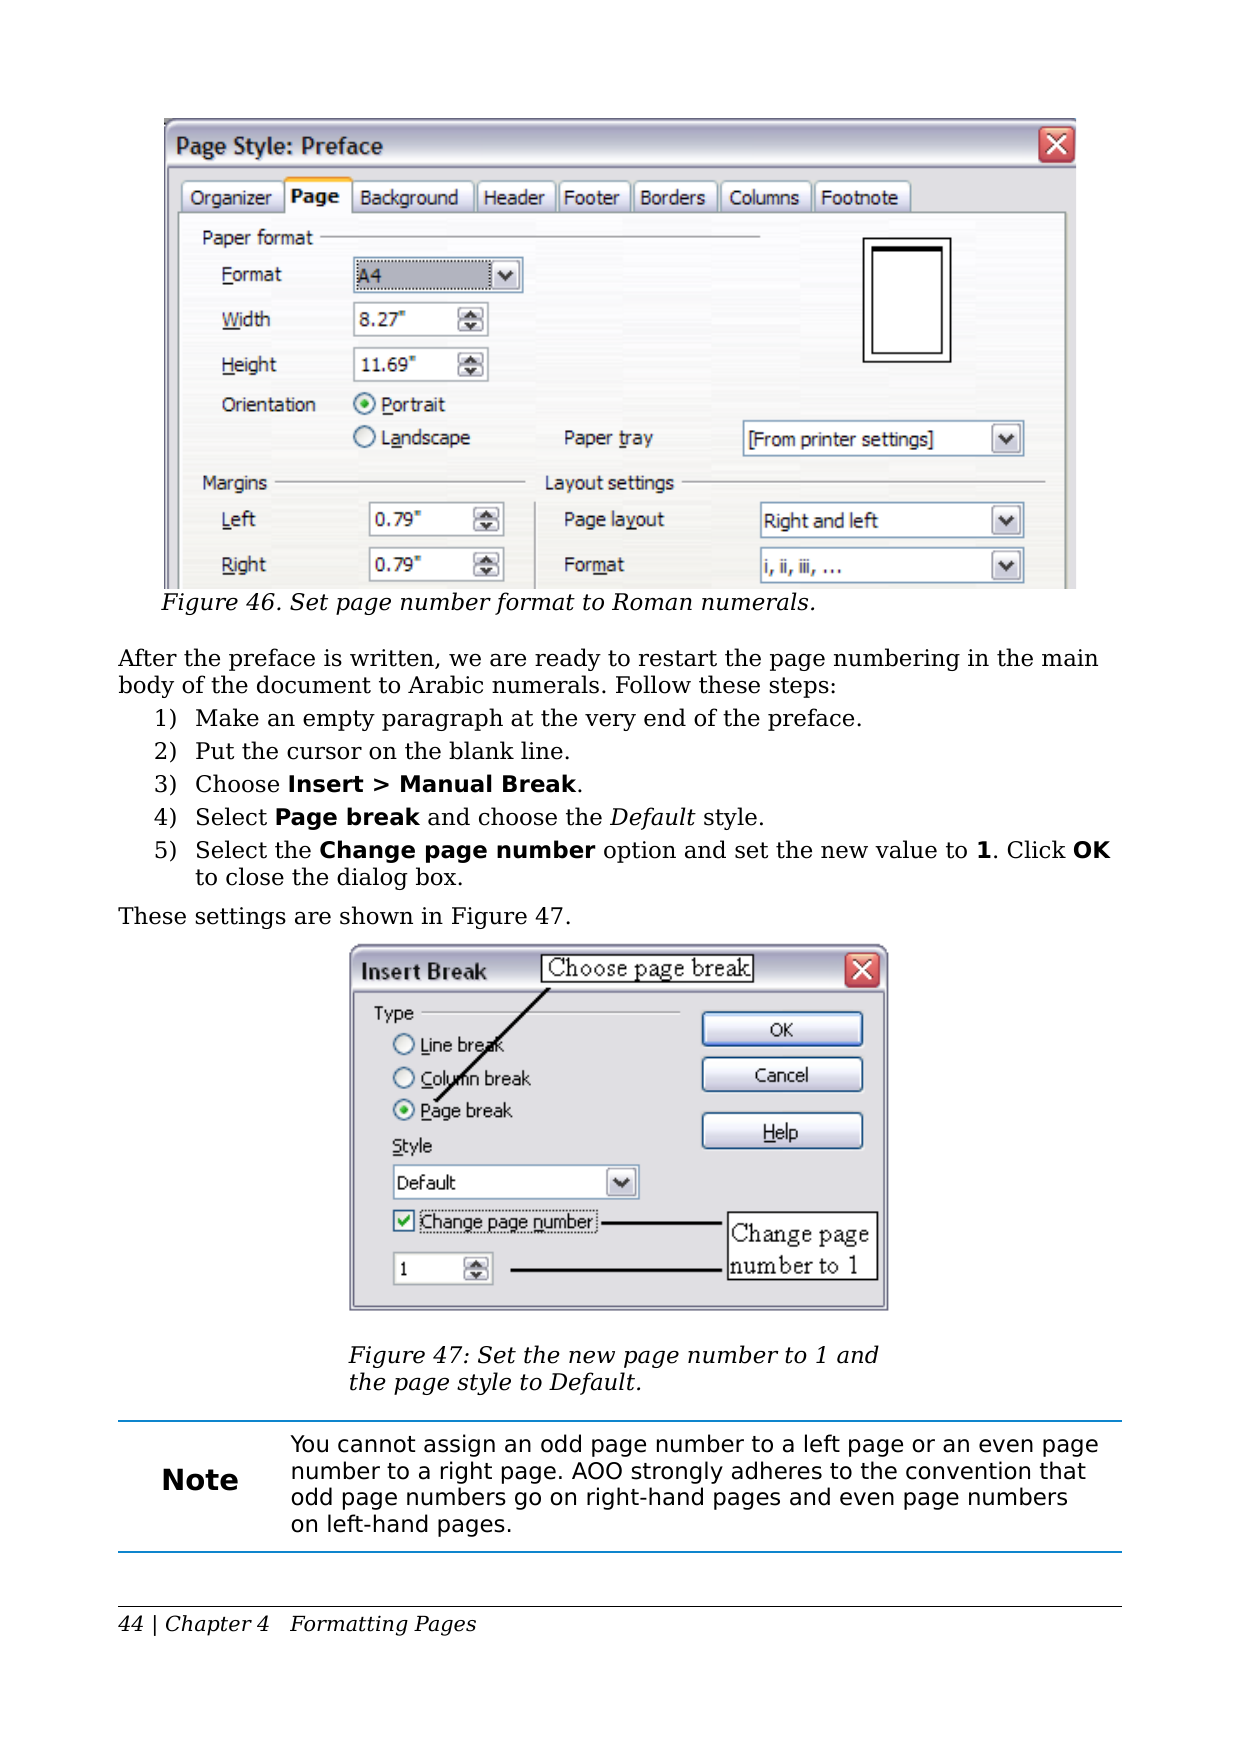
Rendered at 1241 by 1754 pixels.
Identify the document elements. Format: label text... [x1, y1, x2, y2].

table_header You cannot assign an odd page number to a left page or an even page number to a right page. AOO strongly adheres to the convention that odd page numbers go on right-hand pages and even page numbers on left-hand pages. [281, 1422, 1122, 1551]
text These settings are shown in Figure 47. [118, 903, 1122, 929]
list Put the cursor on the blank line. [177, 738, 1122, 765]
list Select the Change page number option and set the new value to 1. Click OK to close the dialog box. [177, 837, 1122, 890]
list After the preface is written, we are ready to restart the page numbering in the main body of the document to Arabic numerals. Follow these steps: [118, 646, 1122, 699]
list Choose Insert > Manual Break. [177, 771, 1122, 798]
list Make an empty paragraph at the very end of the preface. [177, 705, 1122, 732]
text Figure 46. Set page number format to Roman numerals. [161, 118, 1079, 616]
list Select Page break and choose the Default style. [177, 804, 1122, 831]
picture [348, 942, 892, 1316]
text Figure 47: Set the new page number to 1 and the page style to Default. [349, 1342, 892, 1395]
picture [164, 118, 1077, 589]
table_header Note [118, 1422, 281, 1551]
